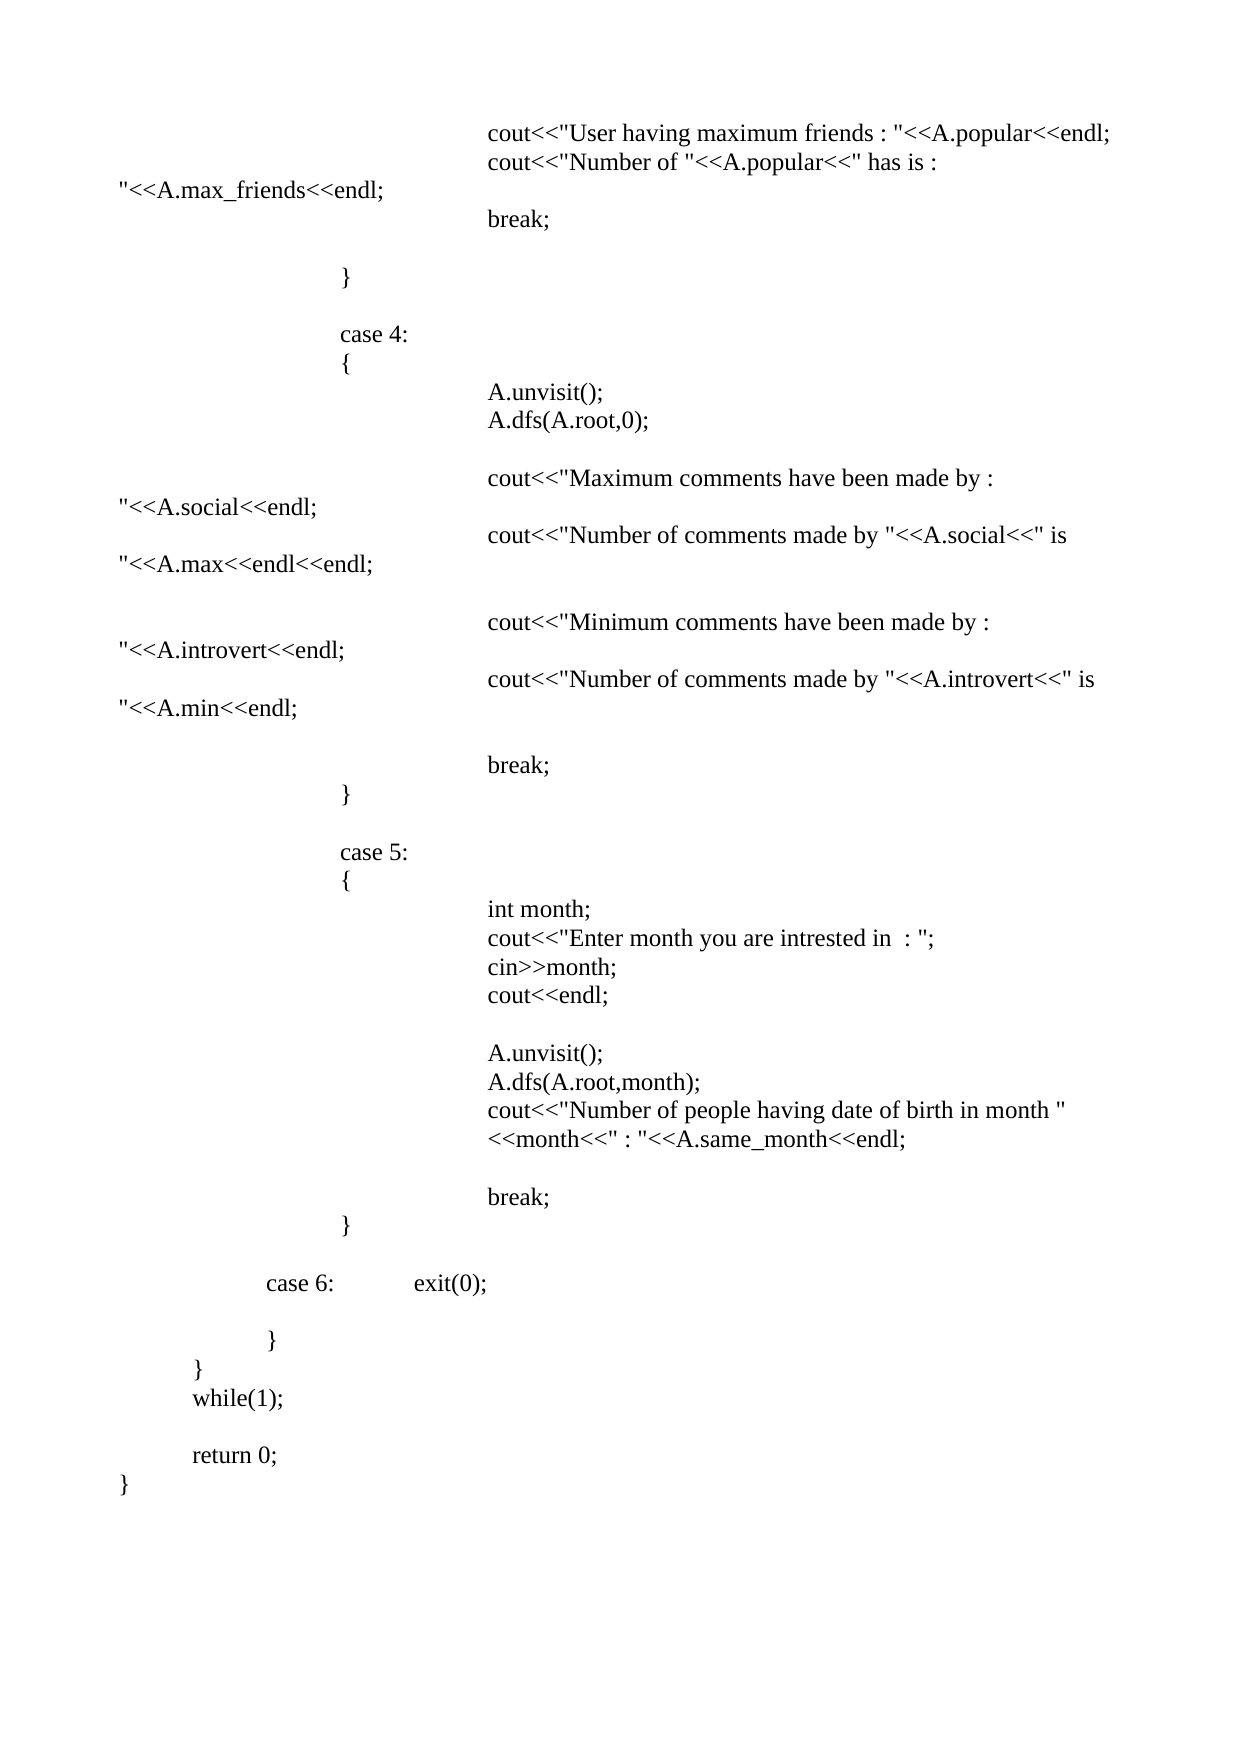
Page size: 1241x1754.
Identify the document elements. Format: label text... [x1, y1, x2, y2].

text A.dfs(A.root,month); [118, 1067, 1122, 1096]
text A.dfs(A.root,0); [118, 406, 1122, 434]
text break; [118, 204, 1122, 233]
text cout<<"User having maximum friends : "<<A.popular<<endl; [118, 118, 1122, 147]
text A.unvisit(); [118, 1038, 1122, 1067]
text } [118, 262, 1122, 291]
text case 4: [118, 319, 1122, 348]
text case 6: exit(0); [118, 1268, 1122, 1297]
text } [118, 1211, 1122, 1239]
text break; [118, 751, 1122, 779]
text } [118, 779, 1122, 808]
text int month; [118, 894, 1122, 923]
text cout<<"Number of comments made by "<<A.introvert<<" is "<<A.min<<endl; [118, 664, 1122, 722]
text A.unvisit(); [118, 377, 1122, 406]
text } [118, 1326, 1122, 1354]
text } [118, 1354, 1122, 1383]
text cout<<"Number of "<<A.popular<<" has is : "<<A.max_friends<<endl; [118, 147, 1122, 204]
text <<month<<" : "<<A.same_month<<endl; [118, 1124, 1122, 1153]
text } [118, 1469, 1122, 1498]
text cout<<endl; [118, 981, 1122, 1009]
text { [118, 866, 1122, 894]
text while(1); [118, 1383, 1122, 1412]
text cout<<"Number of people having date of birth in month " [118, 1096, 1122, 1124]
text cout<<"Minimum comments have been made by : "<<A.introvert<<endl; [118, 607, 1122, 664]
text cout<<"Maximum comments have been made by : "<<A.social<<endl; [118, 463, 1122, 521]
text break; [118, 1182, 1122, 1211]
text return 0; [118, 1441, 1122, 1469]
text { [118, 348, 1122, 377]
text cout<<"Enter month you are intrested in : "; [118, 923, 1122, 952]
text cin>>month; [118, 952, 1122, 981]
text case 5: [118, 837, 1122, 866]
text cout<<"Number of comments made by "<<A.social<<" is "<<A.max<<endl<<endl; [118, 521, 1122, 578]
